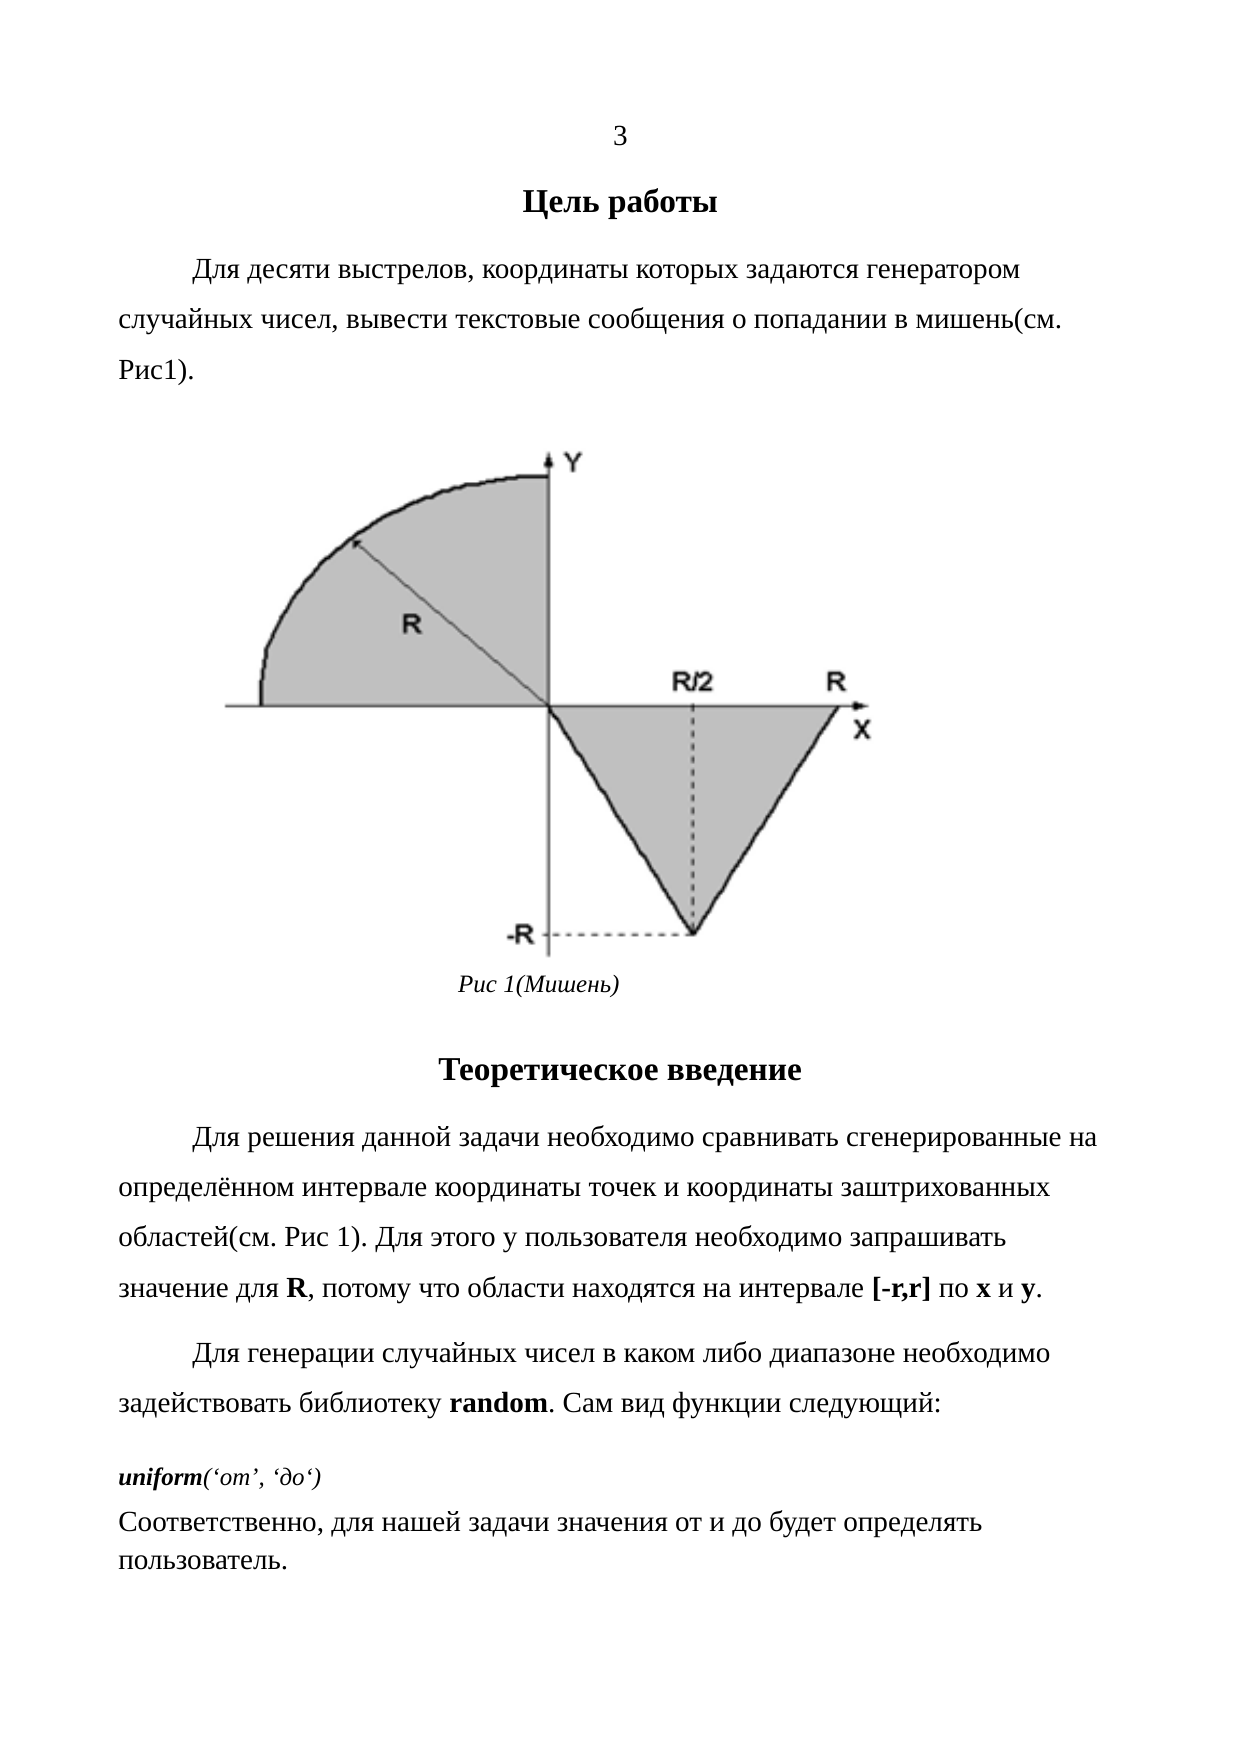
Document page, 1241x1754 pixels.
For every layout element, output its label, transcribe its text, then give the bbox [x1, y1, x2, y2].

subtitle Теоретическое введение [118, 1049, 1122, 1087]
subtitle Цель работы [118, 181, 1122, 219]
text Для генерации случайных чисел в каком либо диапазоне необходимо задействовать библиотеку random. Сам вид функции следующий: [118, 1335, 1122, 1419]
picture [118, 429, 962, 970]
text uniform(‘от’, ‘до‘) [118, 1462, 1122, 1491]
text Для решения данной задачи необходимо сравнивать сгенерированные на определённом интервале координаты точек и координаты заштрихованных областей(см. Рис 1). Для этого у пользователя необходимо запрашивать значение для R, потому что области находятся на интервале [-r,r] по x и y. [118, 1119, 1122, 1303]
text Соответственно, для нашей задачи значения от и до будет определять пользователь. [118, 1504, 1122, 1576]
text Для десяти выстрелов, координаты которых задаются генератором случайных чисел, вывести текстовые сообщения о попадании в мишень(см. Рис1). [118, 251, 1122, 385]
text Рис 1(Мишень) [118, 970, 961, 998]
